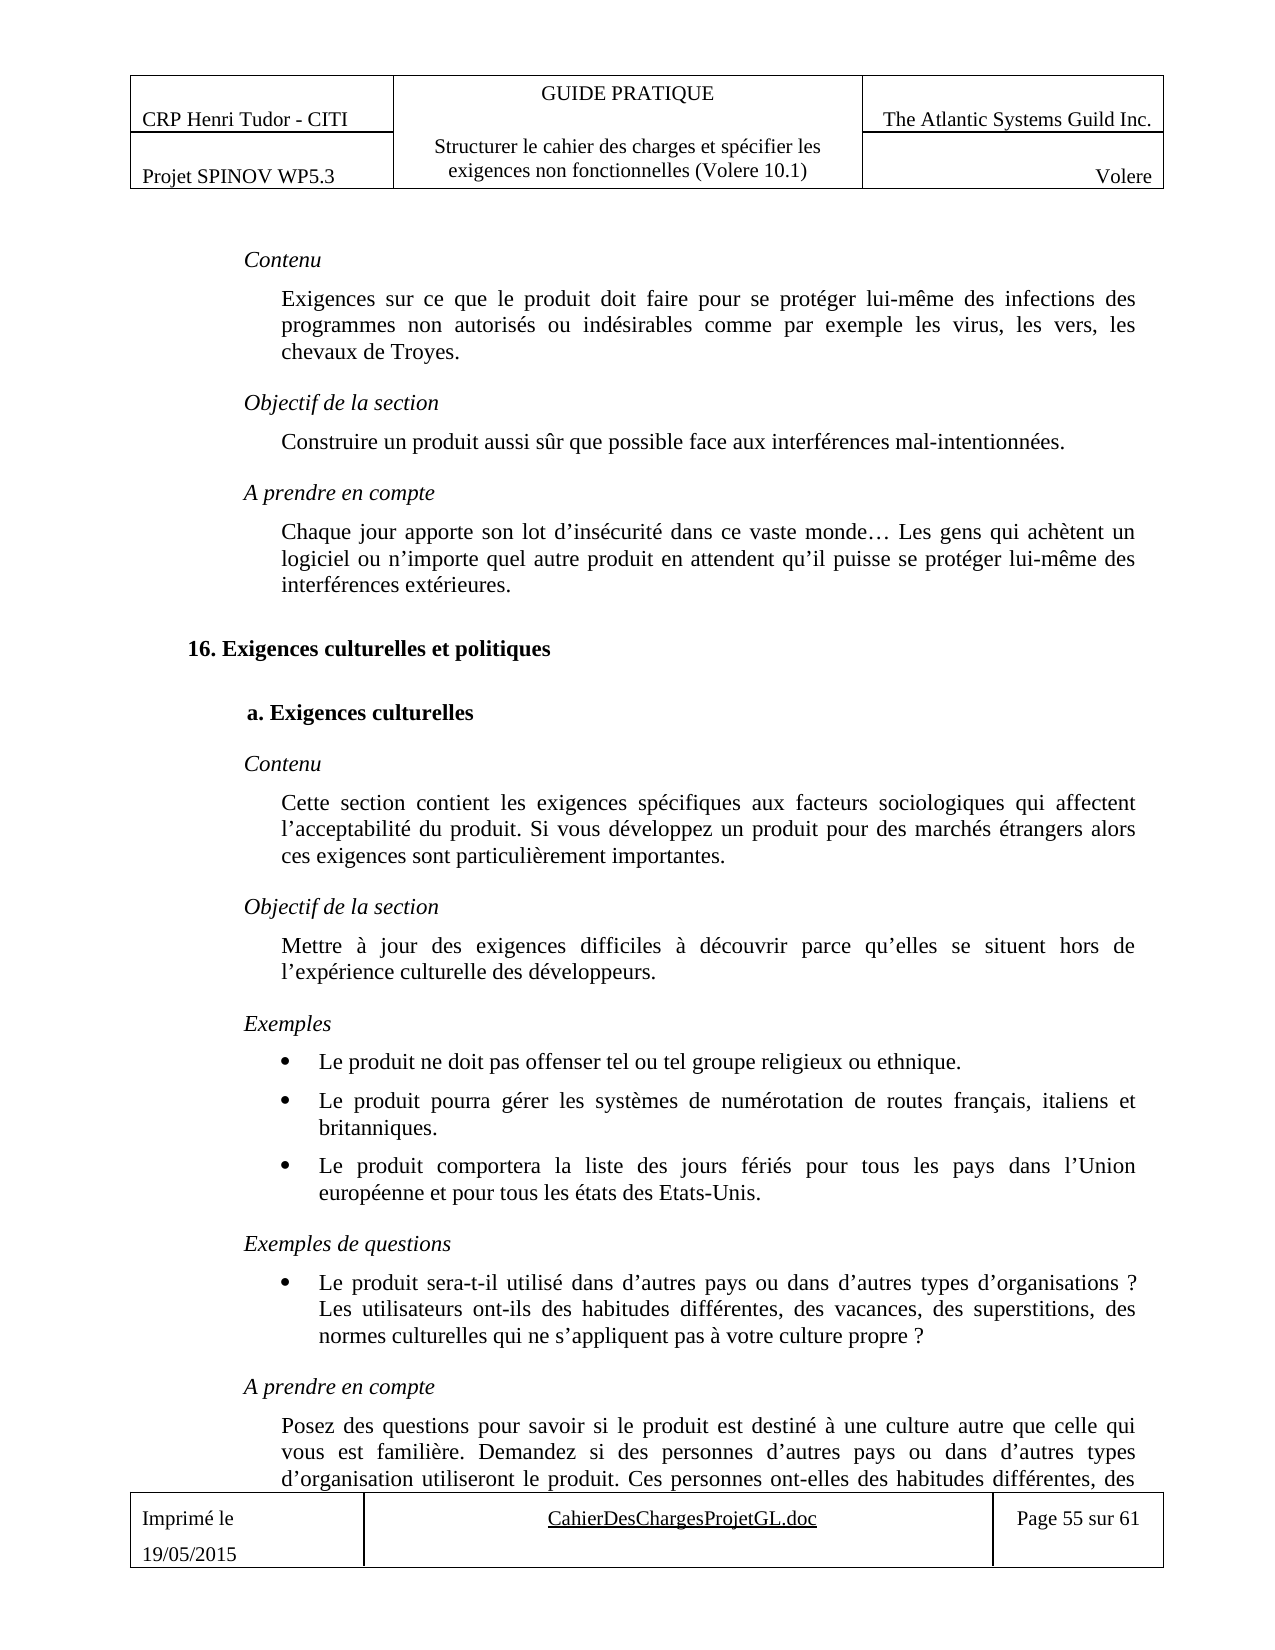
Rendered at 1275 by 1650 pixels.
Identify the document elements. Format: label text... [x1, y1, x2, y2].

subtitle Exemples [244, 1009, 1137, 1036]
list Le produit sera-t-il utilisé dans d’autres pays ou dans d’autres types d’organisations ? Les utilisateurs ont-ils des habitudes différentes, des vacances, des superstitions, des normes culturelles qui ne s’appliquent pas à votre culture propre ? [281, 1269, 1137, 1348]
subtitle a. Exigences culturelles [247, 699, 1137, 725]
text Cette section contient les exigences spécifiques aux facteurs sociologiques qui affectent l’acceptabilité du produit. Si vous développez un produit pour des marchés étrangers alors ces exigences sont particulièrement importantes. [281, 789, 1137, 868]
subtitle A prendre en compte [244, 1373, 1137, 1399]
text Exigences sur ce que le produit doit faire pour se protéger lui-même des infections des programmes non autorisés ou indésirables comme par exemple les virus, les vers, les chevaux de Troyes. [281, 285, 1137, 364]
text Chaque jour apporte son lot d’insécurité dans ce vaste monde… Les gens qui achètent un logiciel ou n’importe quel autre produit en attendent qu’il puisse se protéger lui-même des interférences extérieures. [281, 518, 1137, 597]
text Mettre à jour des exigences difficiles à découvrir parce qu’elles se situent hors de l’expérience culturelle des développeurs. [281, 932, 1137, 984]
list Le produit pourra gérer les systèmes de numérotation de routes français, italiens et britanniques. [281, 1087, 1137, 1140]
list Le produit comportera la liste des jours fériés pour tous les pays dans l’Union européenne et pour tous les états des Etats-Unis. [281, 1152, 1137, 1205]
subtitle A prendre en compte [244, 479, 1137, 506]
subtitle Objectif de la section [244, 893, 1137, 919]
text Construire un produit aussi sûr que possible face aux interférences mal-intentionnées. [281, 428, 1137, 454]
subtitle Exemples de questions [244, 1230, 1137, 1257]
subtitle Contenu [244, 750, 1137, 776]
subtitle Contenu [244, 246, 1137, 273]
subtitle 16. Exigences culturelles et politiques [187, 635, 1137, 661]
text Posez des questions pour savoir si le produit est destiné à une culture autre que celle qui vous est familière. Demandez si des personnes d’autres pays ou dans d’autres types d’organisation utiliseront le produit. Ces personnes ont-elles des habitudes différentes, des [281, 1412, 1137, 1491]
list Le produit ne doit pas offenser tel ou tel groupe religieux ou ethnique. [281, 1048, 1137, 1075]
subtitle Objectif de la section [244, 389, 1137, 416]
